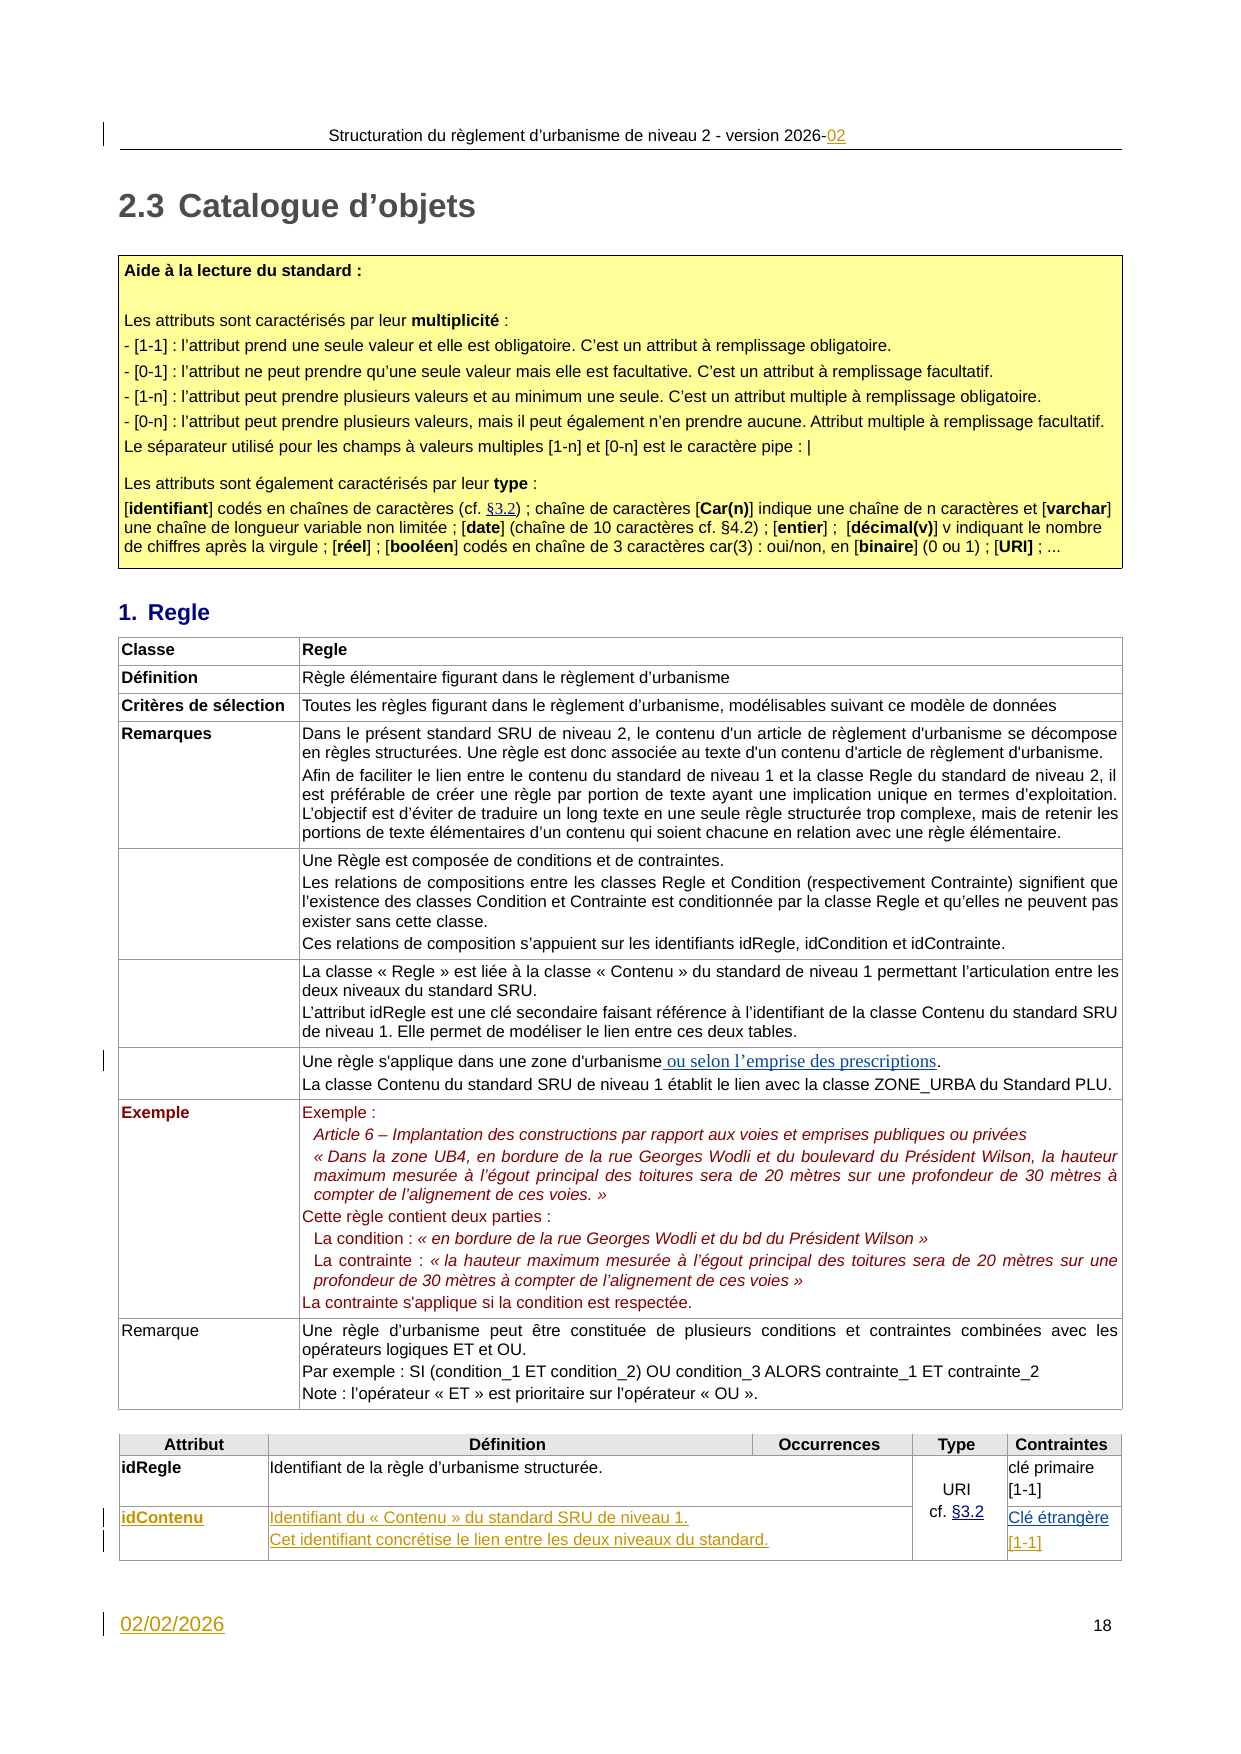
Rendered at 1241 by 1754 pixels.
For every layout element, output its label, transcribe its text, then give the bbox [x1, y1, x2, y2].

table_header Classe [119, 638, 299, 665]
table_cell Remarques [119, 722, 299, 848]
subtitle Regle [118, 599, 1122, 625]
table_cell La classe « Regle » est liée à la classe « Contenu » du standard de niveau 1 permettant l’articulation entre les deux niveaux du standard SRU. L’attribut idRegle est une clé secondaire faisant référence à l’identifiant de la classe Contenu du standard SRU de niveau 1. Elle permet de modéliser le lien entre ces deux tables. [300, 960, 1122, 1047]
table_cell [119, 1048, 299, 1099]
table_header Contraintes [1008, 1434, 1121, 1455]
table_cell Règle élémentaire figurant dans le règlement d’urbanisme [300, 666, 1122, 693]
table_cell [119, 960, 299, 1047]
table_cell [119, 849, 299, 958]
table_cell clé primaire [1-1] [1008, 1456, 1121, 1506]
table_cell Définition [119, 666, 299, 693]
table_cell Identifiant de la règle d’urbanisme structurée. [269, 1456, 912, 1506]
table_header Aide à la lecture du standard : Les attributs sont caractérisés par leur multiplicité : - [1-1] : l’attribut prend une seule valeur et elle est obligatoire. C’est un attribut à remplissage obligatoire. - [0-1] : l’attribut ne peut prendre qu’une seule valeur mais elle est facultative. C’est un attribut à remplissage facultatif. - [1-n] : l’attribut peut prendre plusieurs valeurs et au minimum une seule. C’est un attribut multiple à remplissage obligatoire. - [0-n] : l’attribut peut prendre plusieurs valeurs, mais il peut également n’en prendre aucune. Attribut multiple à remplissage facultatif. Le séparateur utilisé pour les champs à valeurs multiples [1-n] et [0-n] est le caractère pipe : | Les attributs sont également caractérisés par leur type : [identifiant] codés en chaînes de caractères (cf. §3.2) ; chaîne de caractères [Car(n)] indique une chaîne de n caractères et [varchar] une chaîne de longueur variable non limitée ; [date] (chaîne de 10 caractères cf. §4.2) ; [entier] ; [décimal(v)] v indiquant le nombre de chiffres après la virgule ; [réel] ; [booléen] codés en chaîne de 3 caractères car(3) : oui/non, en [binaire] (0 ou 1) ; [URI] ; ... [119, 256, 1122, 568]
table_header Attribut [120, 1434, 268, 1455]
table_cell Toutes les règles figurant dans le règlement d’urbanisme, modélisables suivant ce modèle de données [300, 694, 1122, 721]
table_header Regle [300, 638, 1122, 665]
table_header Type [913, 1434, 1007, 1455]
table_cell Remarque [119, 1319, 299, 1409]
table_cell idRegle [120, 1456, 268, 1506]
subtitle Catalogue d’objets [118, 186, 1122, 224]
table_cell Exemple : Article 6 – Implantation des constructions par rapport aux voies et emprises publiques ou privées « Dans la zone UB4, en bordure de la rue Georges Wodli et du boulevard du Président Wilson, la hauteur maximum mesurée à l’égout principal des toitures sera de 20 mètres sur une profondeur de 30 mètres à compter de l’alignement de ces voies. » Cette règle contient deux parties : La condition : « en bordure de la rue Georges Wodli et du bd du Président Wilson » La contrainte : « la hauteur maximum mesurée à l’égout principal des toitures sera de 20 mètres sur une profondeur de 30 mètres à compter de l’alignement de ces voies » La contrainte s'applique si la condition est respectée. [300, 1100, 1122, 1317]
table_header Occurrences [753, 1434, 912, 1455]
table_cell Exemple [119, 1100, 299, 1317]
table_cell Clé étrangère [1-1] [1008, 1507, 1121, 1559]
table_cell Une règle s'applique dans une zone d'urbanisme ou selon l’emprise des prescriptions. La classe Contenu du standard SRU de niveau 1 établit le lien avec la classe ZONE_URBA du Standard PLU. [300, 1048, 1122, 1099]
table_cell Dans le présent standard SRU de niveau 2, le contenu d'un article de règlement d'urbanisme se décompose en règles structurées. Une règle est donc associée au texte d'un contenu d'article de règlement d'urbanisme. Afin de faciliter le lien entre le contenu du standard de niveau 1 et la classe Regle du standard de niveau 2, il est préférable de créer une règle par portion de texte ayant une implication unique en termes d’exploitation. L’objectif est d’éviter de traduire un long texte en une seule règle structurée trop complexe, mais de retenir les portions de texte élémentaires d’un contenu qui soient chacune en relation avec une règle élémentaire. [300, 722, 1122, 848]
table_cell URI cf. §3.2 [913, 1456, 1007, 1559]
table_cell Une Règle est composée de conditions et de contraintes. Les relations de compositions entre les classes Regle et Condition (respectivement Contrainte) signifient que l’existence des classes Condition et Contrainte est conditionnée par la classe Regle et qu’elles ne peuvent pas exister sans cette classe. Ces relations de composition s’appuient sur les identifiants idRegle, idCondition et idContrainte. [300, 849, 1122, 958]
table_cell Une règle d’urbanisme peut être constituée de plusieurs conditions et contraintes combinées avec les opérateurs logiques ET et OU. Par exemple : SI (condition_1 ET condition_2) OU condition_3 ALORS contrainte_1 ET contrainte_2 Note : l’opérateur « ET » est prioritaire sur l’opérateur « OU ». [300, 1319, 1122, 1409]
table_cell Critères de sélection [119, 694, 299, 721]
table_cell Identifiant du « Contenu » du standard SRU de niveau 1. Cet identifiant concrétise le lien entre les deux niveaux du standard. [269, 1507, 912, 1559]
table_cell idContenu [120, 1507, 268, 1559]
table_header Définition [269, 1434, 752, 1455]
